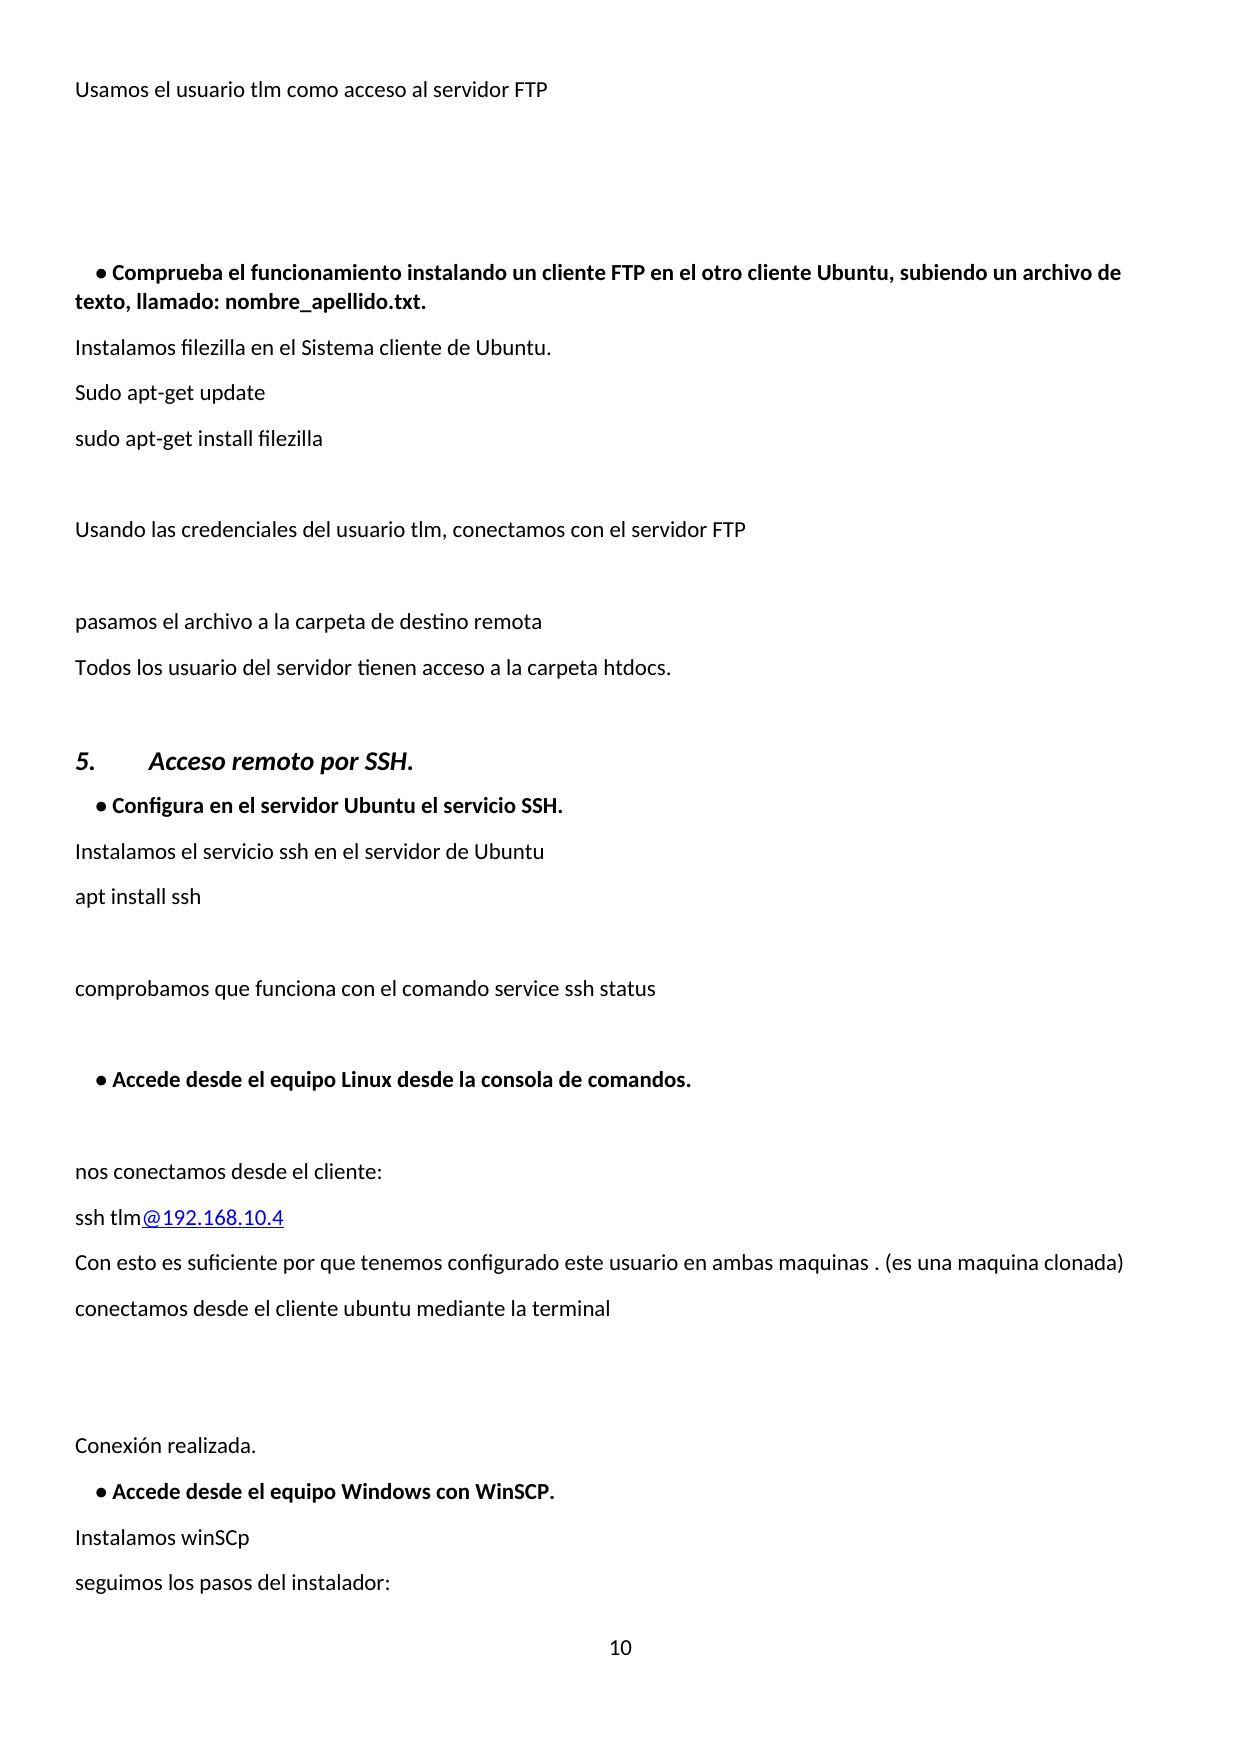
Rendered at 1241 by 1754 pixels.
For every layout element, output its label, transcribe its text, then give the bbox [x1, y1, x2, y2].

subtitle Acceso remoto por SSH. [75, 744, 1165, 777]
text • Comprueba el funcionamiento instalando un cliente FTP en el otro cliente Ubuntu, subiendo un archivo de texto, llamado: nombre_apellido.txt. [75, 258, 1165, 315]
text conectamos desde el cliente ubuntu mediante la terminal [75, 1294, 1165, 1322]
text • Accede desde el equipo Windows con WinSCP. [75, 1477, 1165, 1505]
text • Configura en el servidor Ubuntu el servicio SSH. [75, 791, 1165, 819]
text Con esto es suficiente por que tenemos configurado este usuario en ambas maquinas . (es una maquina clonada) [75, 1248, 1165, 1276]
text Instalamos el servicio ssh en el servidor de Ubuntu [75, 837, 1165, 865]
text pasamos el archivo a la carpeta de destino remota [75, 607, 1165, 635]
text Todos los usuario del servidor tienen acceso a la carpeta htdocs. [75, 653, 1165, 681]
text Usamos el usuario tlm como acceso al servidor FTP [75, 75, 1165, 103]
text comprobamos que funciona con el comando service ssh status [75, 974, 1165, 1002]
text Sudo apt-get update [75, 378, 1165, 406]
text • Accede desde el equipo Linux desde la consola de comandos. [75, 1065, 1165, 1093]
text nos conectamos desde el cliente: [75, 1157, 1165, 1185]
text sudo apt-get install filezilla [75, 424, 1165, 452]
text seguimos los pasos del instalador: [75, 1568, 1165, 1596]
text ssh tlm@192.168.10.4 [75, 1203, 1165, 1231]
text Conexión realizada. [75, 1431, 1165, 1459]
text Usando las credenciales del usuario tlm, conectamos con el servidor FTP [75, 516, 1165, 544]
text Instalamos filezilla en el Sistema cliente de Ubuntu. [75, 333, 1165, 361]
text apt install ssh [75, 882, 1165, 911]
text Instalamos winSCp [75, 1523, 1165, 1551]
